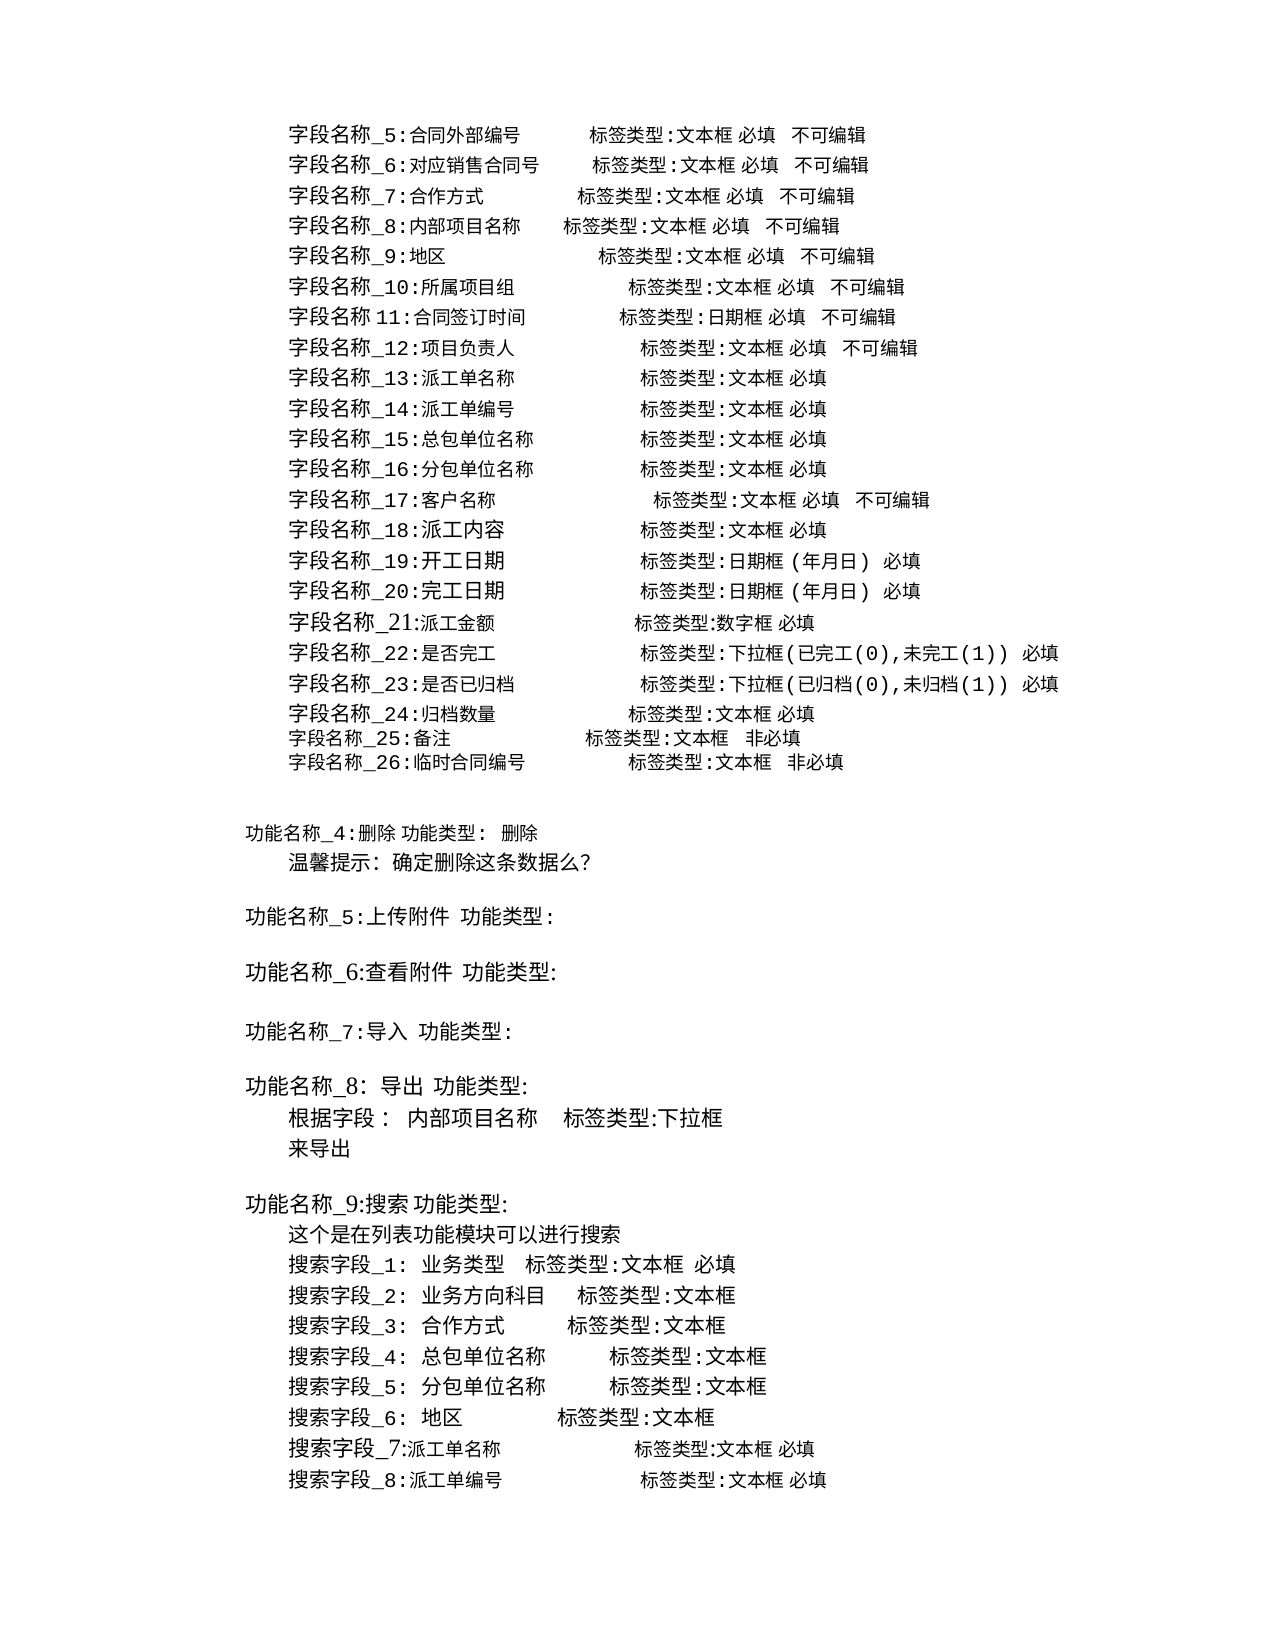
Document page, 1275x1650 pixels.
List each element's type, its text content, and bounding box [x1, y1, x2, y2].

text 搜索字段_7:派工单名称 标签类型:文本框 必填 [118, 1431, 1157, 1463]
text 来导出 [118, 1132, 1157, 1163]
text 字段名称_21:派工金额 标签类型:数字框 必填 [118, 605, 1157, 636]
text 字段名称_25:备注 标签类型:文本框 非必填 [118, 728, 1157, 752]
text 搜索字段_8:派工单编号 标签类型:文本框 必填 [118, 1463, 1157, 1493]
text 字段名称_14:派工单编号 标签类型:文本框 必填 [118, 392, 1157, 422]
text 功能名称_8：导出 功能类型: [118, 1069, 1157, 1101]
text 根据字段 ： 内部项目名称 标签类型:下拉框 [118, 1101, 1157, 1132]
text 字段名称_24:归档数量 标签类型:文本框 必填 [118, 697, 1157, 728]
text 字段名称_20:完工日期 标签类型:日期框 (年月日) 必填 [118, 574, 1157, 605]
text 字段名称_17:客户名称 标签类型:文本框 必填 不可编辑 [118, 483, 1157, 513]
text 搜索字段_5: 分包单位名称 标签类型:文本框 [118, 1370, 1157, 1401]
text 搜索字段_3: 合作方式 标签类型:文本框 [118, 1309, 1157, 1340]
text 字段名称_26:临时合同编号 标签类型:文本框 非必填 [118, 752, 1157, 775]
text 字段名称_13:派工单名称 标签类型:文本框 必填 [118, 361, 1157, 392]
text 搜索字段_4: 总包单位名称 标签类型:文本框 [118, 1340, 1157, 1370]
text 字段名称_9:地区 标签类型:文本框 必填 不可编辑 [118, 240, 1157, 270]
text 字段名称_23:是否已归档 标签类型:下拉框(已归档(0),未归档(1)) 必填 [118, 667, 1157, 697]
text 温馨提示：确定删除这条数据么？ [118, 847, 1157, 877]
text 字段名称_7:合作方式 标签类型:文本框 必填 不可编辑 [118, 179, 1157, 209]
text 字段名称_8:内部项目名称 标签类型:文本框 必填 不可编辑 [118, 209, 1157, 240]
text 功能名称_9:搜索 功能类型: [118, 1187, 1157, 1218]
text 功能名称_6:查看附件 功能类型: [118, 955, 1157, 986]
text 字段名称_16:分包单位名称 标签类型:文本框 必填 [118, 453, 1157, 483]
text 字段名称_18:派工内容 标签类型:文本框 必填 [118, 513, 1157, 544]
text 字段名称_19:开工日期 标签类型:日期框 (年月日) 必填 [118, 544, 1157, 574]
text 字段名称_22:是否完工 标签类型:下拉框(已完工(0),未完工(1)) 必填 [118, 636, 1157, 667]
text 字段名称_5:合同外部编号 标签类型:文本框 必填 不可编辑 [118, 118, 1157, 148]
text 字段名称_10:所属项目组 标签类型:文本框 必填 不可编辑 [118, 270, 1157, 301]
text 字段名称_6:对应销售合同号 标签类型:文本框 必填 不可编辑 [118, 148, 1157, 179]
text 字段名称_12:项目负责人 标签类型:文本框 必填 不可编辑 [118, 331, 1157, 361]
text 字段名称_15:总包单位名称 标签类型:文本框 必填 [118, 422, 1157, 453]
text 搜索字段_1: 业务类型 标签类型:文本框 必填 [118, 1249, 1157, 1279]
text 功能名称_5:上传附件 功能类型: [118, 901, 1157, 931]
text 搜索字段_6: 地区 标签类型:文本框 [118, 1401, 1157, 1431]
text 功能名称_4:删除 功能类型: 删除 [118, 823, 1157, 847]
text 这个是在列表功能模块可以进行搜索 [118, 1218, 1157, 1249]
text 搜索字段_2: 业务方向科目 标签类型:文本框 [118, 1279, 1157, 1309]
text 字段名称11:合同签订时间 标签类型:日期框 必填 不可编辑 [118, 301, 1157, 331]
text 功能名称_7:导入 功能类型: [118, 1015, 1157, 1046]
